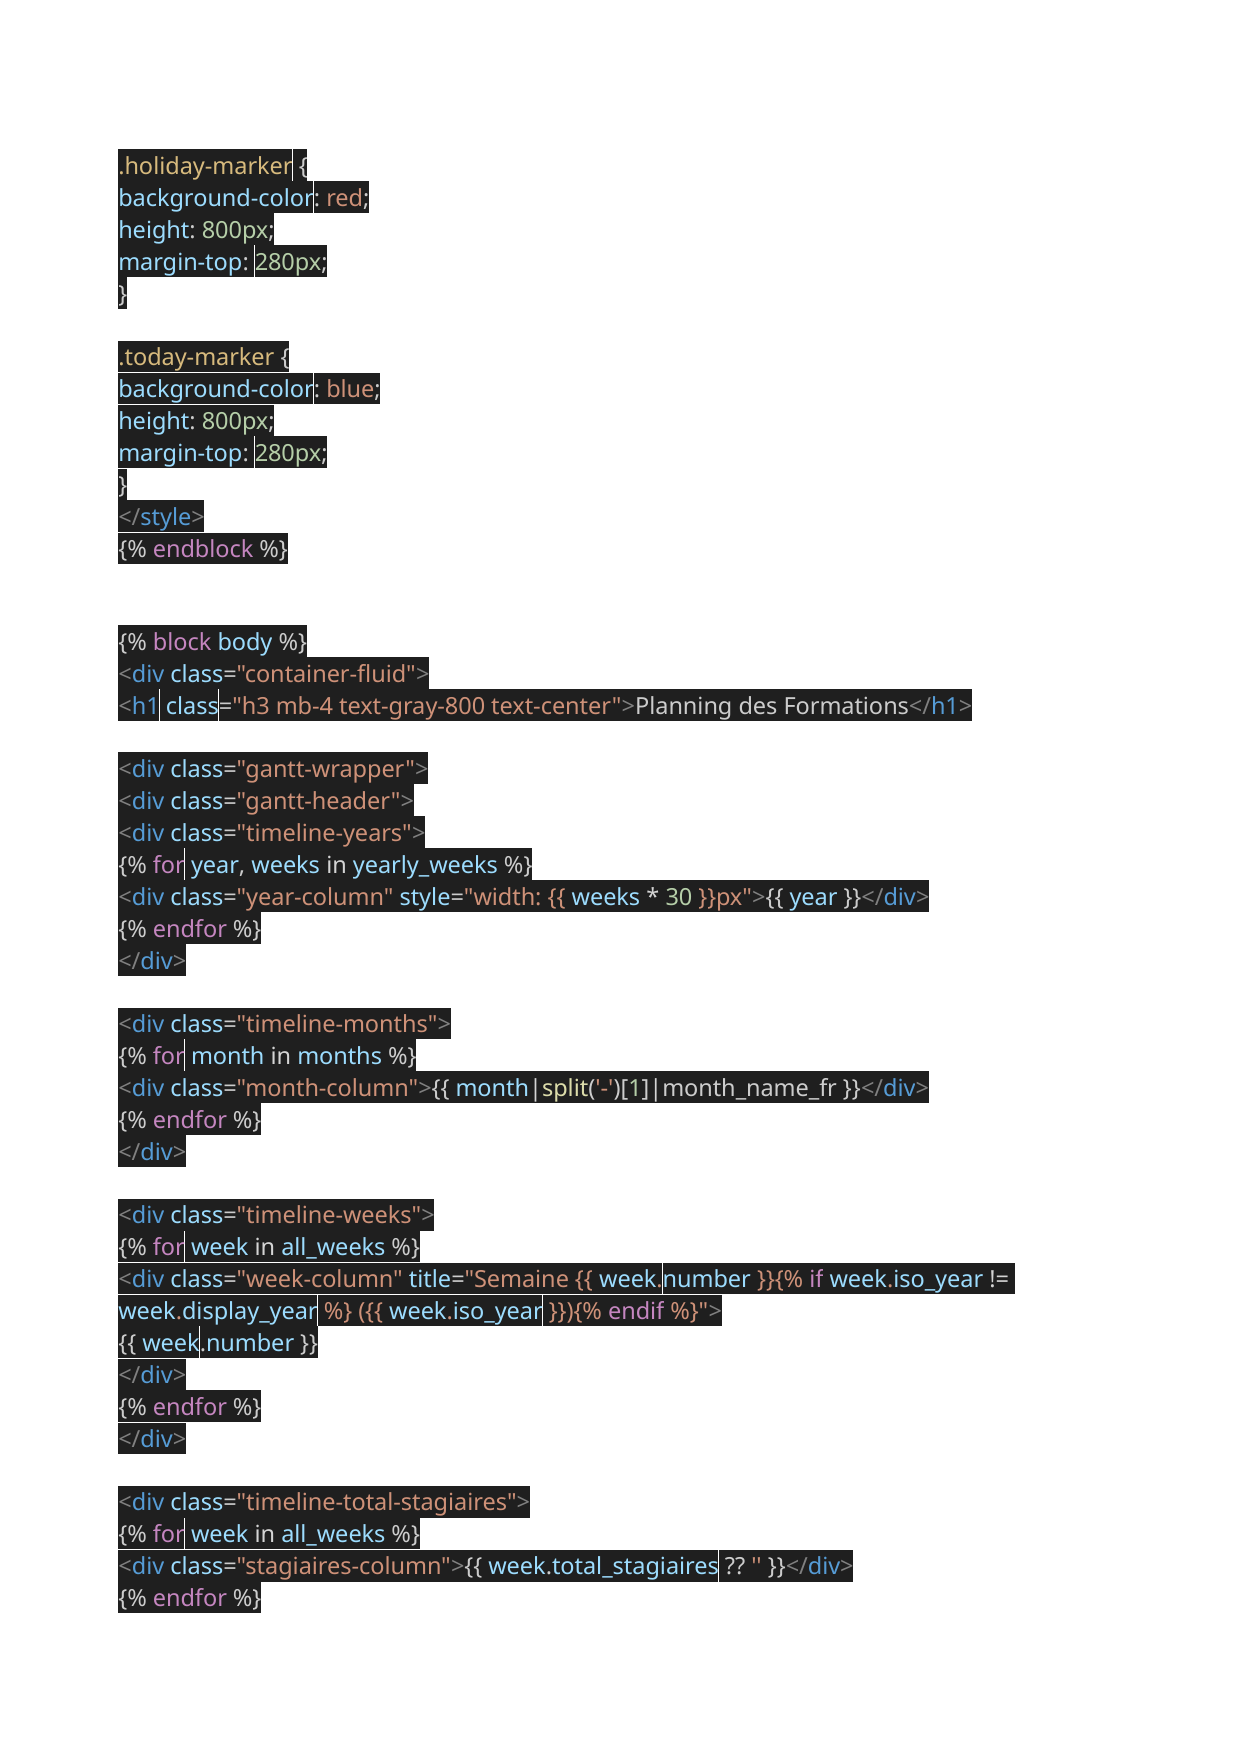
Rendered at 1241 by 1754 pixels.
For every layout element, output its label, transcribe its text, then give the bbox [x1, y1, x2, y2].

text </div> [118, 1422, 1122, 1454]
text <div class="timeline-total-stagiaires"> [118, 1486, 1122, 1518]
text background-color: red; [118, 181, 1122, 213]
text {{ week.number }} [118, 1326, 1122, 1358]
text {% endfor %} [118, 1390, 1122, 1422]
text } [118, 277, 1122, 309]
text <div class="timeline-years"> [118, 816, 1122, 848]
text </style> [118, 500, 1122, 532]
text <div class="container-fluid"> [118, 657, 1122, 689]
text margin-top: 280px; [118, 245, 1122, 277]
text <div class="timeline-months"> [118, 1007, 1122, 1039]
text background-color: blue; [118, 372, 1122, 404]
text </div> [118, 944, 1122, 976]
text <div class="year-column" style="width: {{ weeks * 30 }}px">{{ year }}</div> [118, 880, 1122, 912]
text </div> [118, 1135, 1122, 1167]
text {% endfor %} [118, 1582, 1122, 1613]
text {% endblock %} [118, 532, 1122, 564]
text </div> [118, 1358, 1122, 1390]
text {% for week in all_weeks %} [118, 1231, 1122, 1262]
text <div class="month-column">{{ month|split('-')[1]|month_name_fr }}</div> [118, 1071, 1122, 1103]
text {% endfor %} [118, 1103, 1122, 1135]
text height: 800px; [118, 404, 1122, 436]
text {% block body %} [118, 625, 1122, 657]
text {% for month in months %} [118, 1039, 1122, 1071]
text {% endfor %} [118, 912, 1122, 944]
text margin-top: 280px; [118, 436, 1122, 468]
text <div class="week-column" title="Semaine {{ week.number }}{% if week.iso_year != week.display_year %} ({{ week.iso_year }}){% endif %}"> [118, 1262, 1122, 1326]
text .today-marker { [118, 341, 1122, 372]
text <div class="gantt-wrapper"> [118, 752, 1122, 784]
text <div class="timeline-weeks"> [118, 1198, 1122, 1231]
text {% for year, weeks in yearly_weeks %} [118, 848, 1122, 880]
text height: 800px; [118, 213, 1122, 245]
text {% for week in all_weeks %} [118, 1518, 1122, 1549]
text } [118, 468, 1122, 500]
text <div class="stagiaires-column">{{ week.total_stagiaires ?? '' }}</div> [118, 1549, 1122, 1582]
text .holiday-marker { [118, 149, 1122, 181]
text <div class="gantt-header"> [118, 784, 1122, 816]
text <h1 class="h3 mb-4 text-gray-800 text-center">Planning des Formations</h1> [118, 689, 1122, 721]
